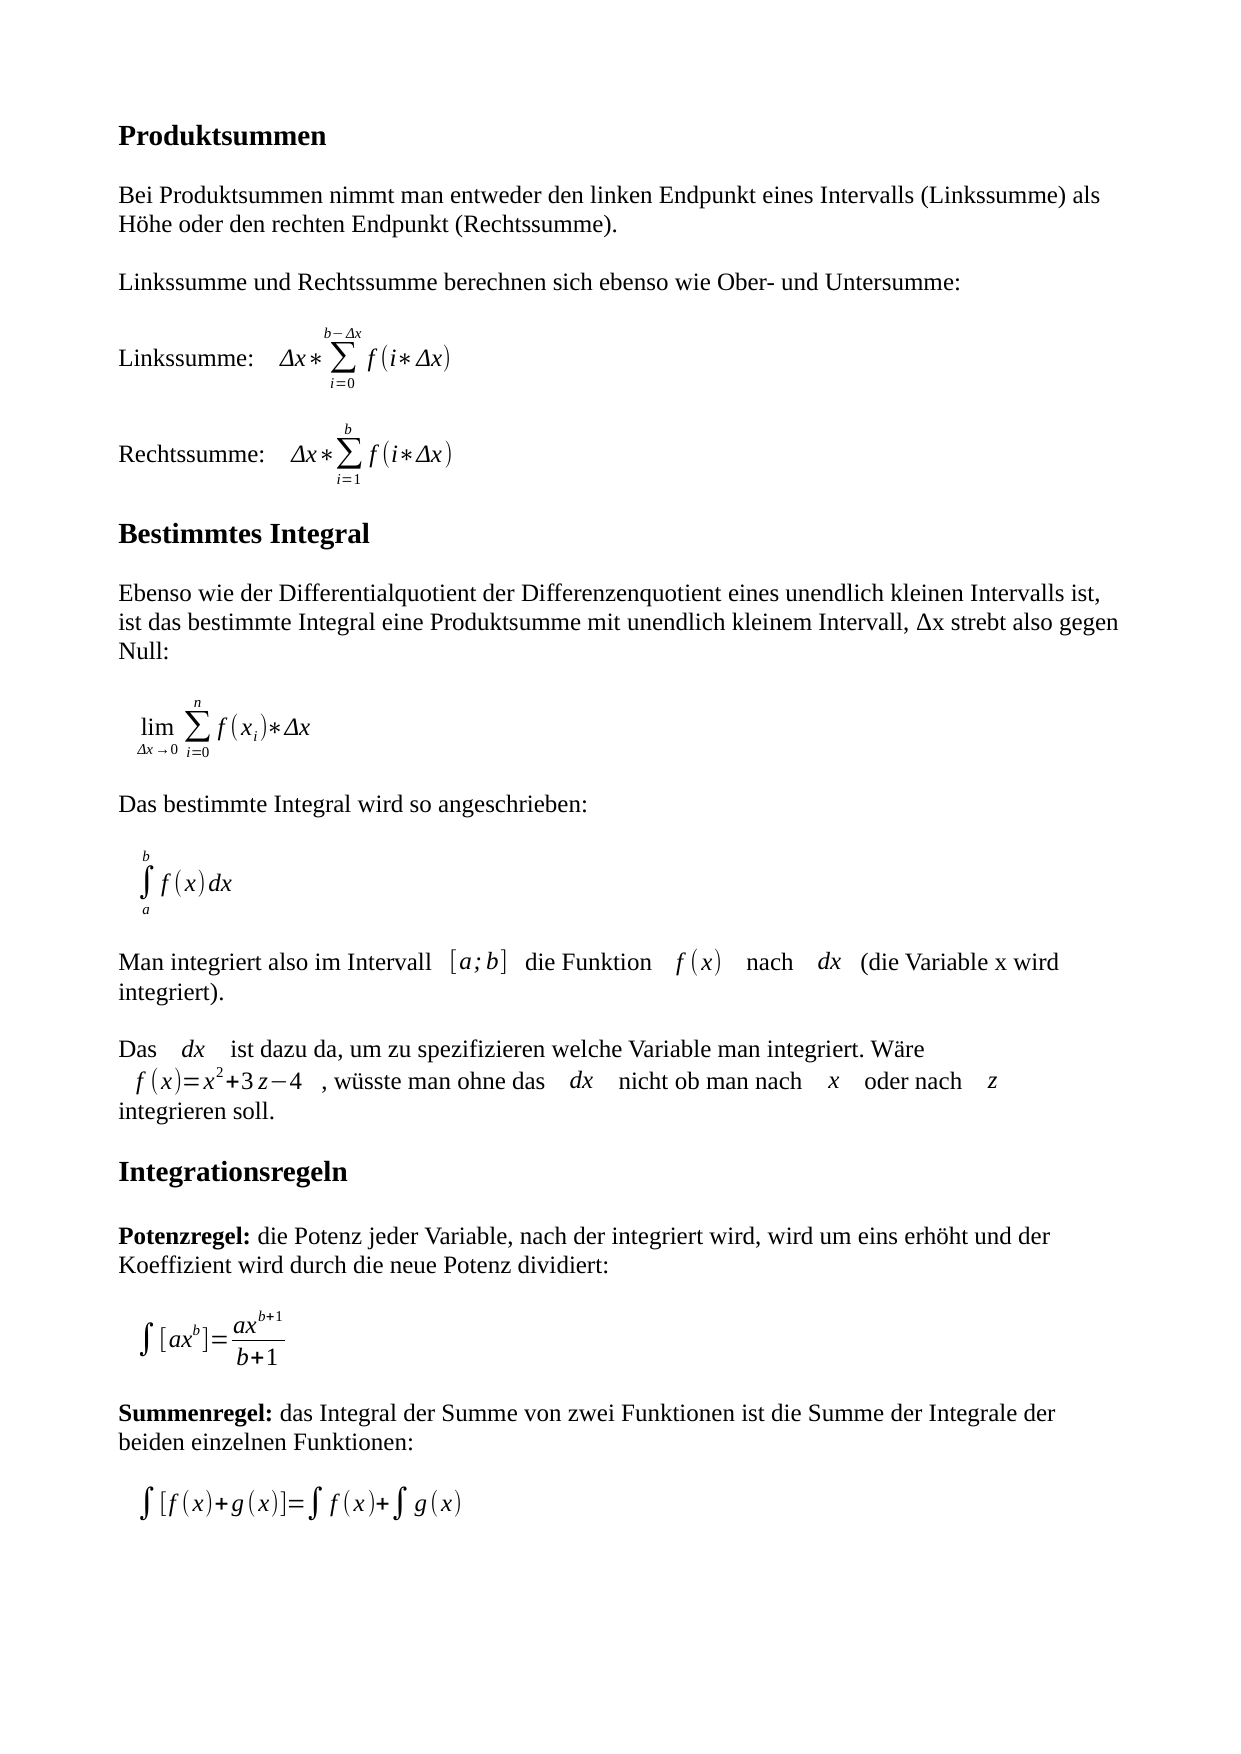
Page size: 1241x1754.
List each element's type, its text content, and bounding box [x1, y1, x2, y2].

text Potenzregel: die Potenz jeder Variable, nach der integriert wird, wird um eins erhöht und der Koeffizient wird durch die neue Potenz dividiert: [118, 1221, 1122, 1278]
text Linkssumme: [118, 324, 1122, 391]
text Produktsummen [118, 118, 1122, 152]
text Bestimmtes Integral [118, 516, 1122, 550]
text Rechtssumme: [118, 420, 1122, 487]
text Bei Produktsummen nimmt man entweder den linken Endpunkt eines Intervalls (Linkssumme) als Höhe oder den rechten Endpunkt (Rechtssumme). [118, 180, 1122, 238]
text Integrationsregeln [118, 1154, 1122, 1187]
text Das bestimmte Integral wird so angeschrieben: [118, 789, 1122, 818]
text Das ist dazu da, um zu spezifizieren welche Variable man integriert. Wäre , wüsste man ohne das nicht ob man nach oder nach integrieren soll. [118, 1034, 1122, 1125]
text Linkssumme und Rechtssumme berechnen sich ebenso wie Ober- und Untersumme: [118, 267, 1122, 295]
text Summenregel: das Integral der Summe von zwei Funktionen ist die Summe der Integrale der beiden einzelnen Funktionen: [118, 1398, 1122, 1456]
text Ebenso wie der Differentialquotient der Differenzenquotient eines unendlich kleinen Intervalls ist, ist das bestimmte Integral eine Produktsumme mit unendlich kleinem Intervall, Δx strebt also gegen Null: [118, 578, 1122, 665]
text Man integriert also im Intervalldie Funktion nach (die Variable x wird integriert). [118, 947, 1122, 1006]
